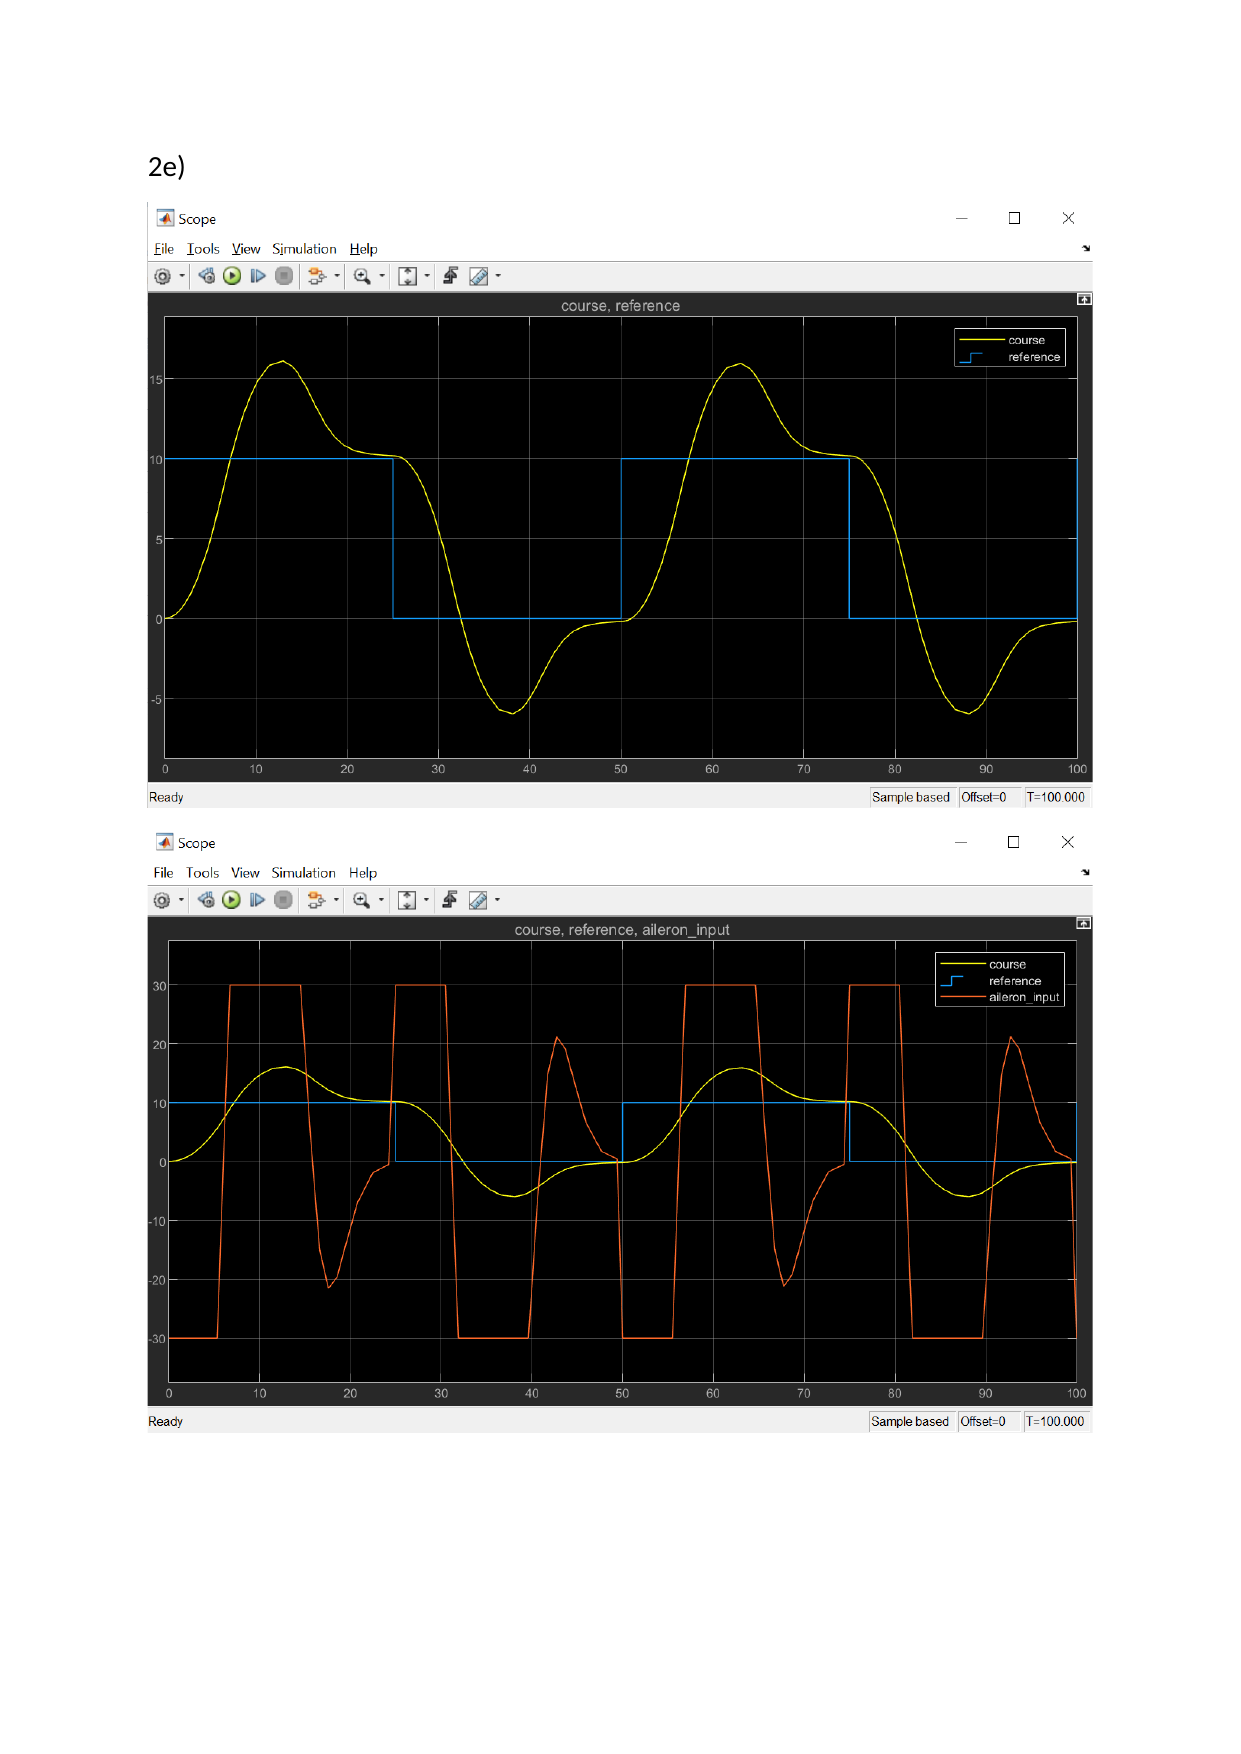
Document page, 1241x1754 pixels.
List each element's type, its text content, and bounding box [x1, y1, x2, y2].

text 2e) [148, 148, 1093, 183]
